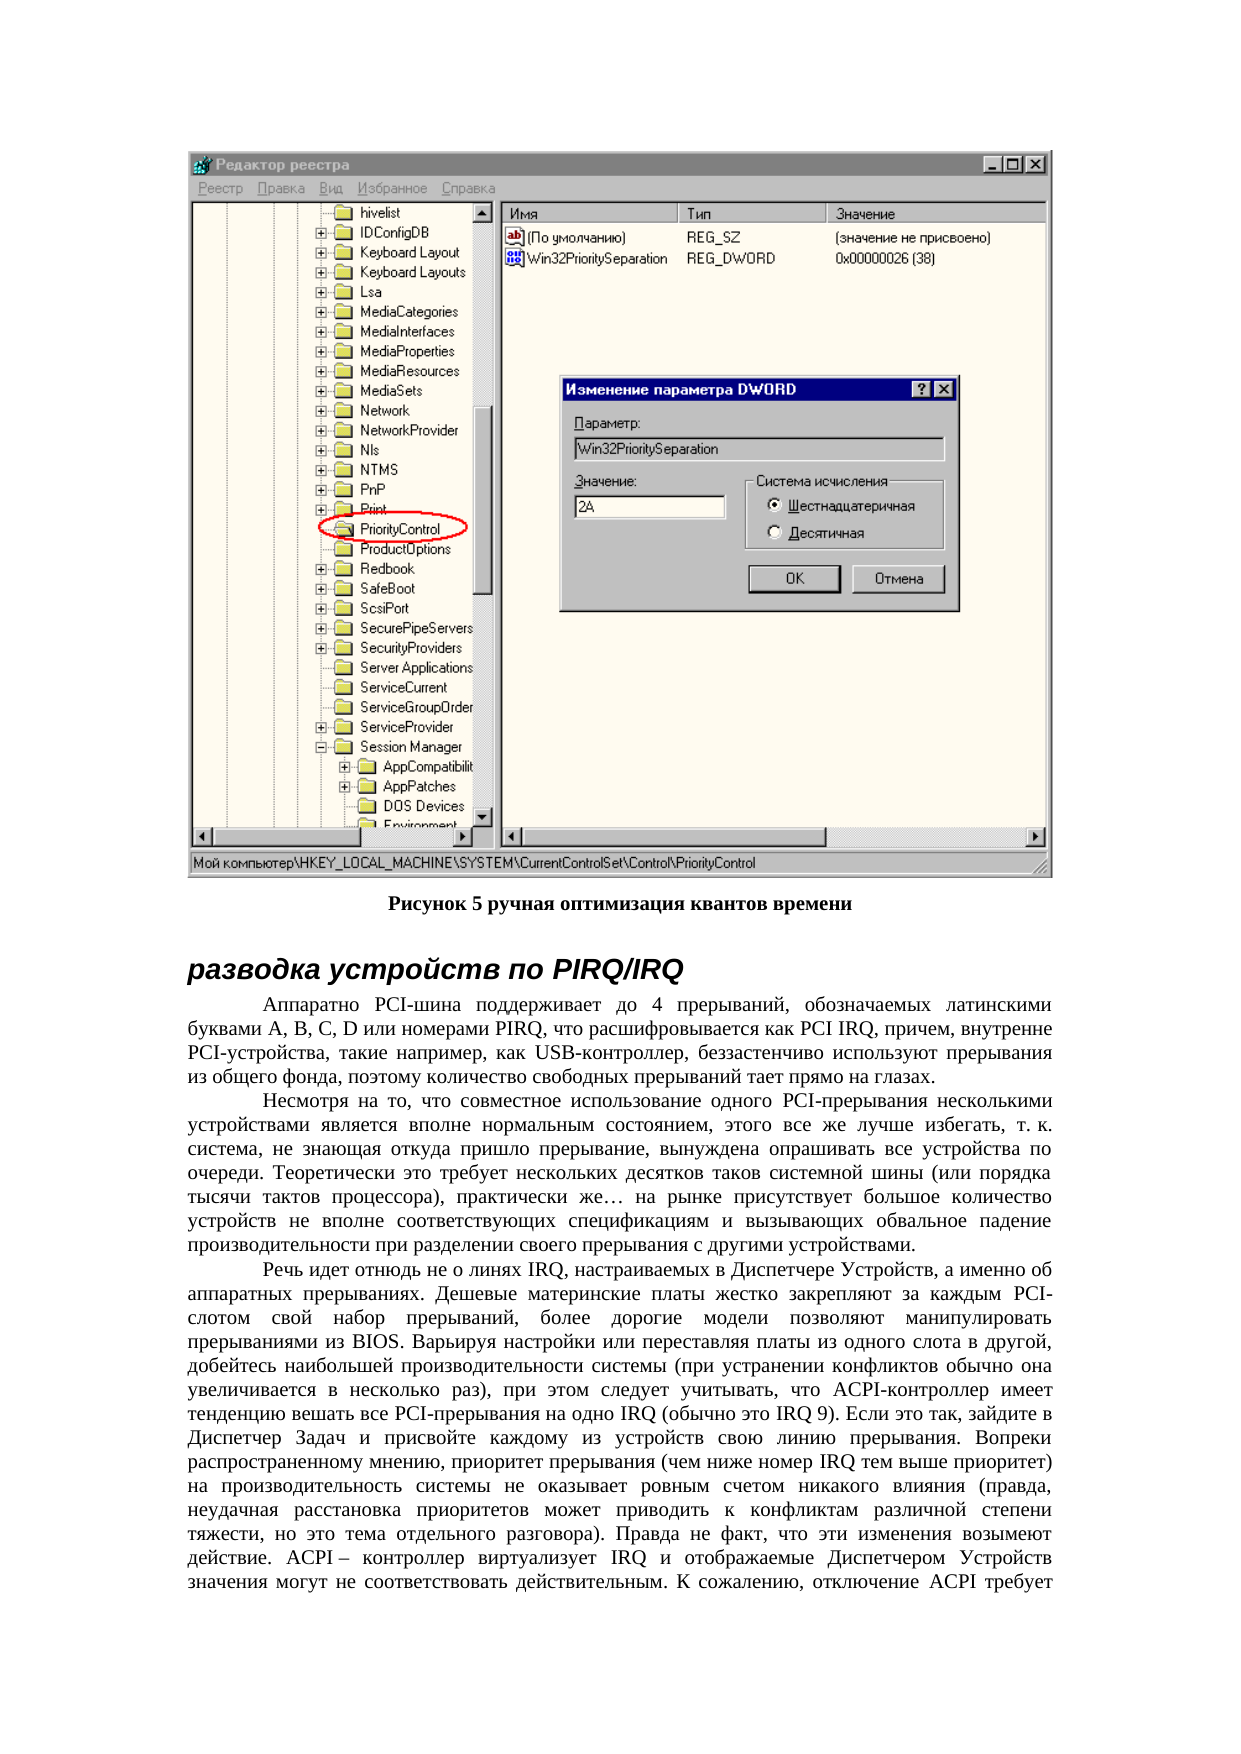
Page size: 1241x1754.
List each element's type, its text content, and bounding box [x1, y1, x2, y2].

text Несмотря на то, что совместное использование одного PCI-прерывания несколькими устройствами является вполне нормальным состоянием, этого все же лучше избегать, т. к. система, не знающая откуда пришло прерывание, вынуждена опрашивать все устройства по очереди. Теоретически это требует нескольких десятков таков системной шины (или порядка тысячи тактов процессора), практически же… на рынке присутствует большое количество устройств не вполне соответствующих спецификациям и вызывающих обвальное падение производительности при разделении своего прерывания с другими устройствами. [187, 1088, 1053, 1256]
picture [187, 150, 1053, 878]
subtitle разводка устройств по PIRQ/IRQ [187, 952, 1053, 986]
text Аппаратно PCI-шина поддерживает до 4 прерываний, обозначаемых латинскими буквами A, B, C, D или номерами PIRQ, что расшифровывается как PCI IRQ, причем, внутренне PCI-устройства, такие например, как USB-контроллер, беззастенчиво используют прерывания из общего фонда, поэтому количество свободных прерываний тает прямо на глазах. [187, 992, 1053, 1088]
text Речь идет отнюдь не о линях IRQ, настраиваемых в Диспетчере Устройств, а именно об аппаратных прерываниях. Дешевые материнские платы жестко закрепляют за каждым PCI-слотом свой набор прерываний, более дорогие модели позволяют манипулировать прерываниями из BIOS. Варьируя настройки или переставляя платы из одного слота в другой, добейтесь наибольшей производительности системы (при устранении конфликтов обычно она увеличивается в несколько раз), при этом следует учитывать, что ACPI-контроллер имеет тенденцию вешать все PCI-прерывания на одно IRQ (обычно это IRQ 9). Если это так, зайдите в Диспетчер Задач и присвойте каждому из устройств свою линию прерывания. Вопреки распространенному мнению, приоритет прерывания (чем ниже номер IRQ тем выше приоритет) на производительность системы не оказывает ровным счетом никакого влияния (правда, неудачная расстановка приоритетов может приводить к конфликтам различной степени тяжести, но это тема отдельного разговора). Правда не факт, что эти изменения возымеют действие. ACPI – контроллер виртуализует IRQ и отображаемые Диспетчером Устройств значения могут не соответствовать действительным. К сожалению, отключение ACPI требует [187, 1256, 1053, 1593]
text Рисунок 5 ручная оптимизация квантов времени [187, 890, 1053, 914]
